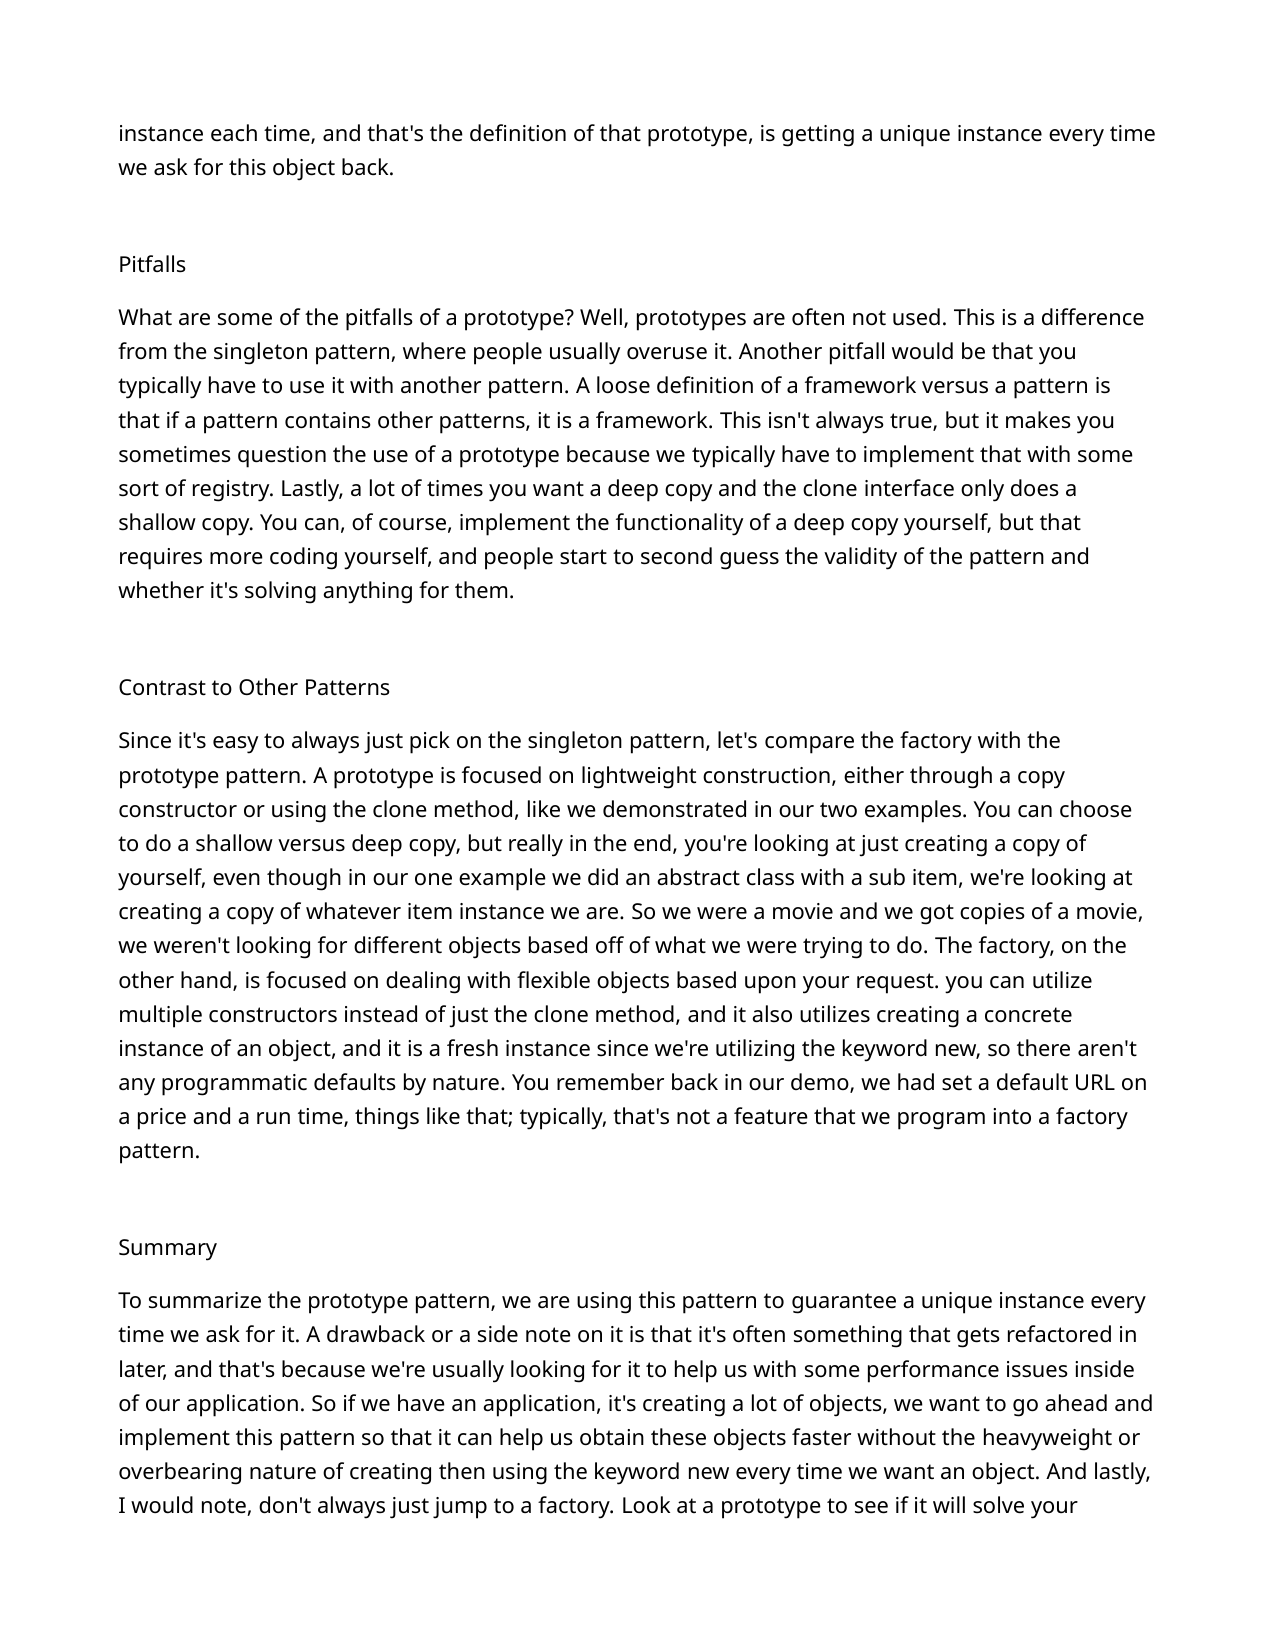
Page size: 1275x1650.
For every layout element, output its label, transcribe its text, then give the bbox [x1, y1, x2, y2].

subtitle Pitfalls [118, 249, 1157, 279]
subtitle Summary [118, 1232, 1157, 1262]
subtitle Contrast to Other Patterns [118, 672, 1157, 702]
text instance each time, and that's the definition of that prototype, is getting a unique instance every time we ask for this object back. [118, 118, 1157, 182]
text Since it's easy to always just pick on the singleton pattern, let's compare the factory with the prototype pattern. A prototype is focused on lightweight construction, either through a copy constructor or using the clone method, like we demonstrated in our two examples. You can choose to do a shallow versus deep copy, but really in the end, you're looking at just creating a copy of yourself, even though in our one example we did an abstract class with a sub item, we're looking at creating a copy of whatever item instance we are. So we were a movie and we got copies of a movie, we weren't looking for different objects based off of what we were trying to do. The factory, on the other hand, is focused on dealing with flexible objects based upon your request. you can utilize multiple constructors instead of just the clone method, and it also utilizes creating a concrete instance of an object, and it is a fresh instance since we're utilizing the keyword new, so there aren't any programmatic defaults by nature. You remember back in our demo, we had set a default URL on a price and a run time, things like that; typically, that's not a feature that we program into a factory pattern. [118, 725, 1157, 1165]
text What are some of the pitfalls of a prototype? Well, prototypes are often not used. This is a difference from the singleton pattern, where people usually overuse it. Another pitfall would be that you typically have to use it with another pattern. A loose definition of a framework versus a pattern is that if a pattern contains other patterns, it is a framework. This isn't always true, but it makes you sometimes question the use of a prototype because we typically have to implement that with some sort of registry. Lastly, a lot of times you want a deep copy and the clone interface only does a shallow copy. You can, of course, implement the functionality of a deep copy yourself, but that requires more coding yourself, and people start to second guess the validity of the pattern and whether it's solving anything for them. [118, 302, 1157, 605]
text To summarize the prototype pattern, we are using this pattern to guarantee a unique instance every time we ask for it. A drawback or a side note on it is that it's often something that gets refactored in later, and that's because we're usually looking for it to help us with some performance issues inside of our application. So if we have an application, it's creating a lot of objects, we want to go ahead and implement this pattern so that it can help us obtain these objects faster without the heavyweight or overbearing nature of creating then using the keyword new every time we want an object. And lastly, I would note, don't always just jump to a factory. Look at a prototype to see if it will solve your [118, 1285, 1157, 1520]
